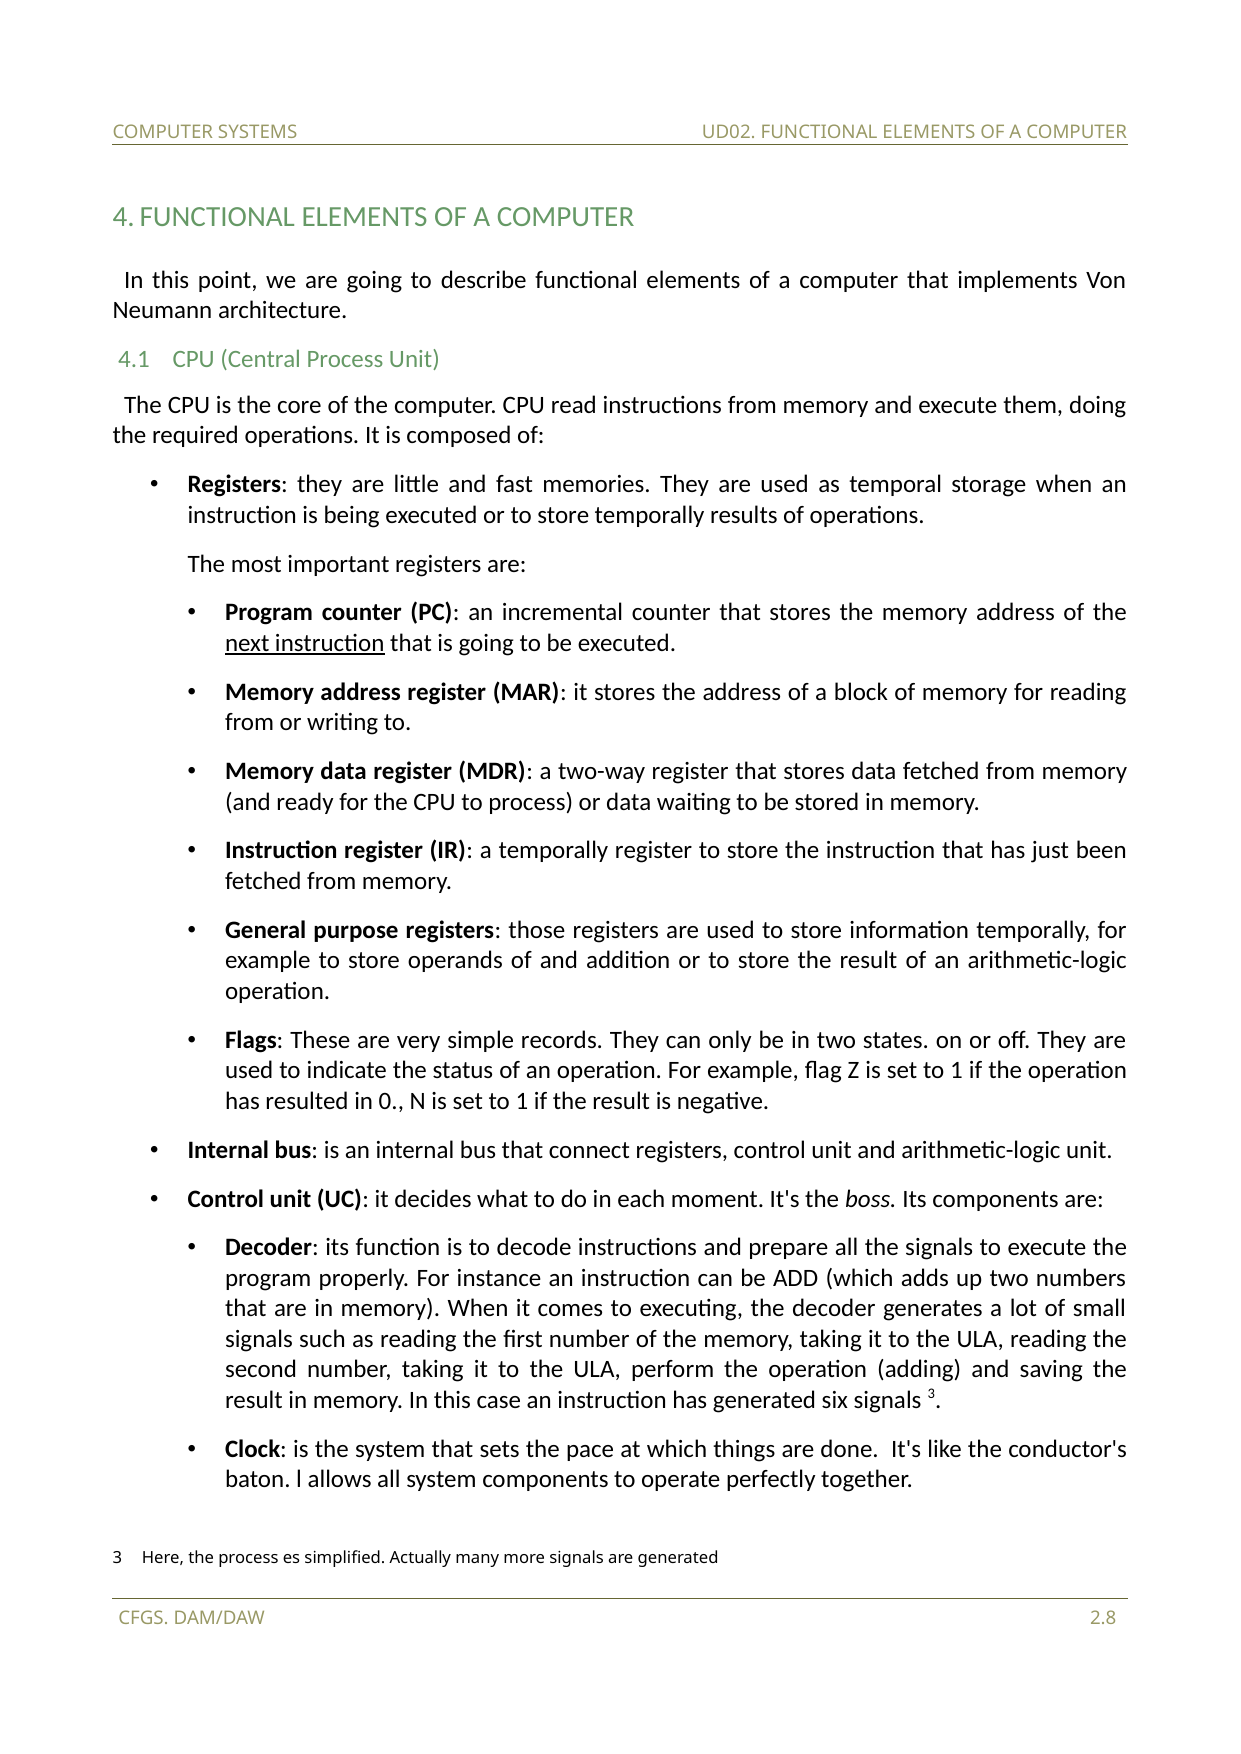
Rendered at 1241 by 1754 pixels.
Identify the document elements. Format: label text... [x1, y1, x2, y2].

list Flags: These are very simple records. They can only be in two states. on or off. They are used to indicate the status of an operation. For example, flag Z is set to 1 if the operation has resulted in 0., N is set to 1 if the result is negative. [187, 1024, 1128, 1116]
list The most important registers are: [150, 548, 1128, 578]
list Clock: is the system that sets the pace at which things are done. It's like the conductor's baton. l allows all system components to operate perfectly together. [187, 1433, 1128, 1494]
list Registers: they are little and fast memories. They are used as temporal storage when an instruction is being executed or to store temporally results of operations. [150, 468, 1128, 529]
subtitle Functional elements of a computer [112, 198, 1128, 234]
list Memory address register (MAR): it stores the address of a block of memory for reading from or writing to. [187, 676, 1128, 737]
list Internal bus: is an internal bus that connect registers, control unit and arithmetic-logic unit. [150, 1134, 1128, 1164]
text In this point, we are going to describe functional elements of a computer that implements Von Neumann architecture. [112, 264, 1128, 325]
list Decoder: its function is to decode instructions and prepare all the signals to execute the program properly. For instance an instruction can be ADD (which adds up two numbers that are in memory). When it comes to executing, the decoder generates a lot of small signals such as reading the first number of the memory, taking it to the ULA, reading the second number, taking it to the ULA, perform the operation (adding) and saving the result in memory. In this case an instruction has generated six signals . [187, 1232, 1128, 1415]
list Here, the process es simplified. Actually many more signals are generated [112, 1546, 1128, 1569]
list Memory data register (MDR): a two-way register that stores data fetched from memory (and ready for the CPU to process) or data waiting to be stored in memory. [187, 755, 1128, 816]
list Program counter (PC): an incremental counter that stores the memory address of the next instruction that is going to be executed. [187, 597, 1128, 658]
text The CPU is the core of the computer. CPU read instructions from memory and execute them, doing the required operations. It is composed of: [112, 389, 1128, 450]
list Control unit (UC): it decides what to do in each moment. It's the boss. Its components are: [150, 1183, 1128, 1213]
subtitle CPU (Central Process Unit) [112, 344, 1128, 374]
list General purpose registers: those registers are used to store information temporally, for example to store operands of and addition or to store the result of an arithmetic-logic operation. [187, 914, 1128, 1006]
list Instruction register (IR): a temporally register to store the instruction that has just been fetched from memory. [187, 835, 1128, 896]
